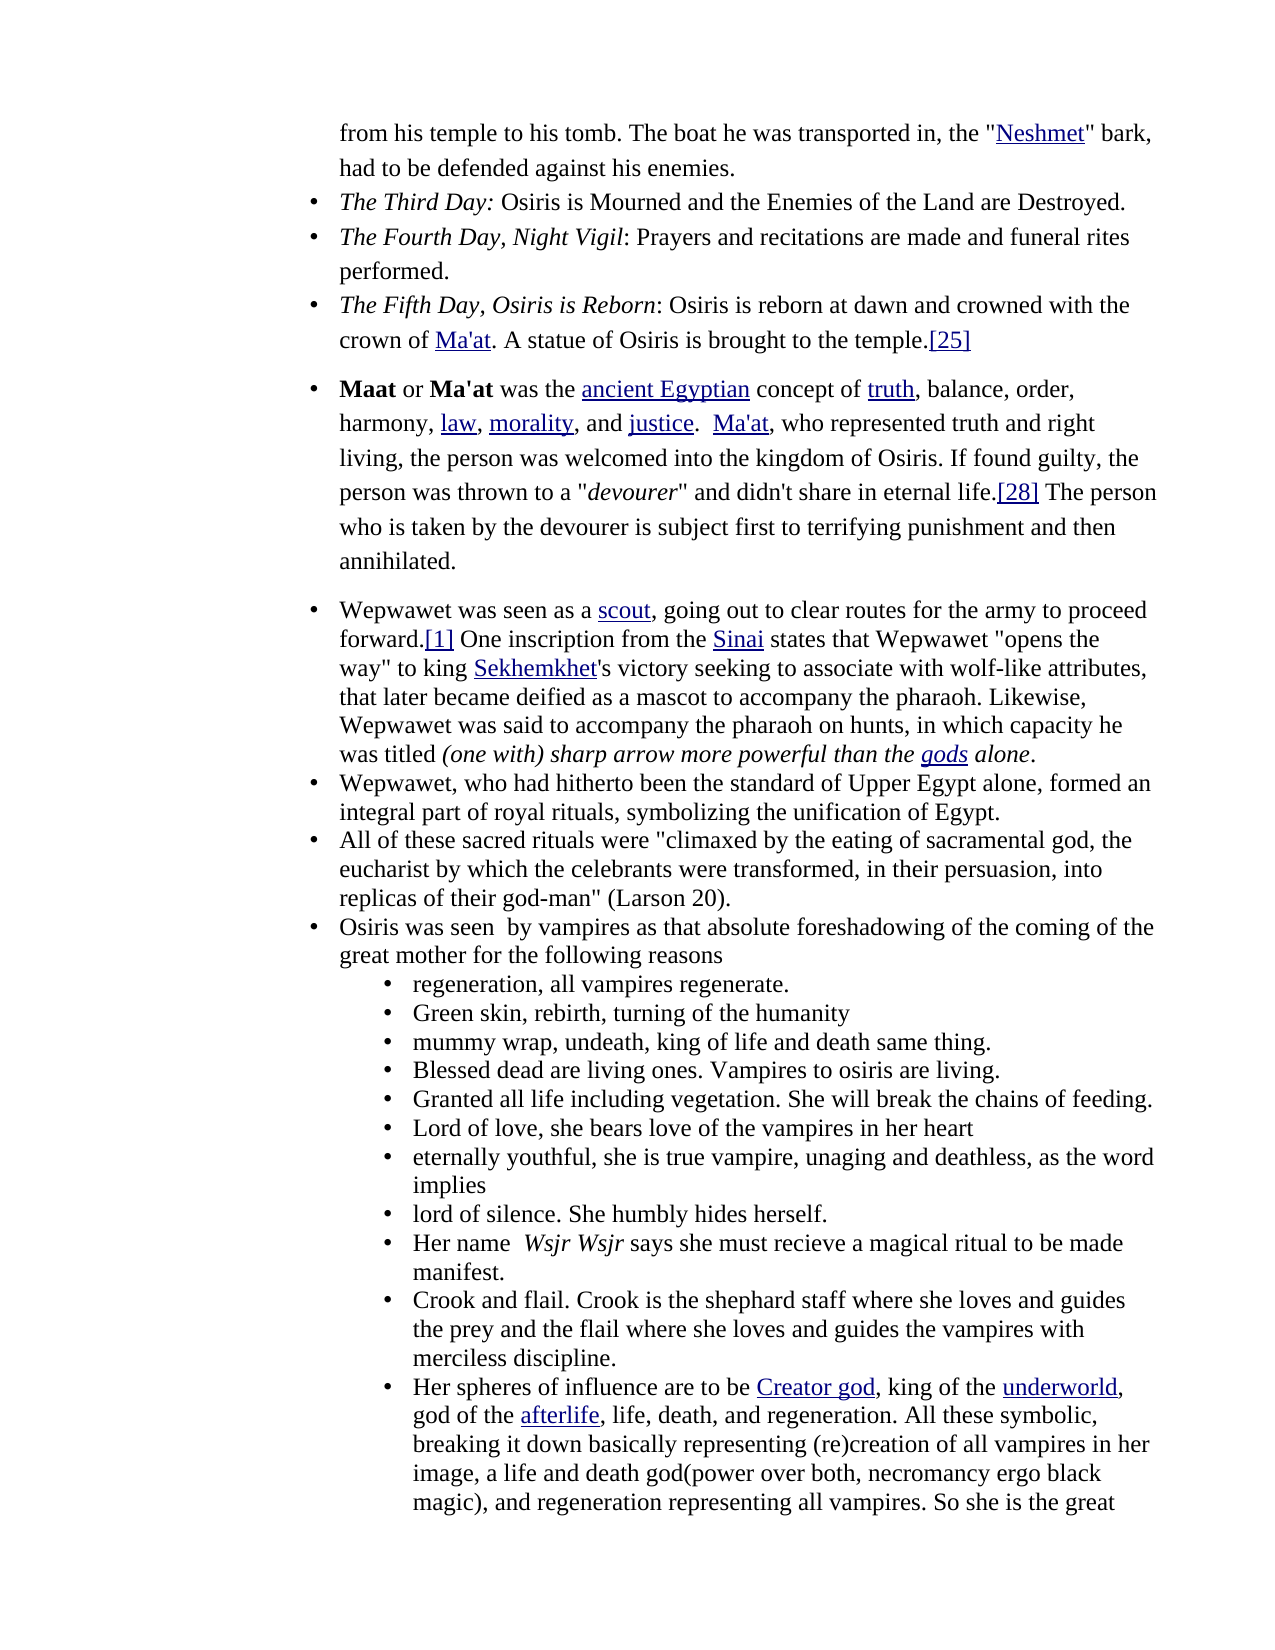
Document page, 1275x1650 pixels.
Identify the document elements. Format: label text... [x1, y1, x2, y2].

list Wepwawet was seen as a scout, going out to clear routes for the army to proceed forward.[1] One inscription from the Sinai states that Wepwawet "opens the way" to king Sekhemkhet's victory seeking to associate with wolf-like attributes, that later became deified as a mascot to accompany the pharaoh. Likewise, Wepwawet was said to accompany the pharaoh on hunts, in which capacity he was titled (one with) sharp arrow more powerful than the gods alone. [309, 596, 1157, 768]
list regeneration, all vampires regenerate. [383, 969, 1157, 998]
list Her spheres of influence are to be Creator god, king of the underworld, god of the afterlife, life, death, and regeneration. All these symbolic, breaking it down basically representing (re)creation of all vampires in her image, a life and death god(power over both, necromancy ergo black magic), and regeneration representing all vampires. So she is the great [383, 1372, 1157, 1516]
list Her name Wsjr Wsjr says she must recieve a magical ritual to be made manifest. [383, 1228, 1157, 1286]
list lord of silence. She humbly hides herself. [383, 1199, 1157, 1228]
list eternally youthful, she is true vampire, unaging and deathless, as the word implies [383, 1142, 1157, 1199]
list Osiris was seen by vampires as that absolute foreshadowing of the coming of the great mother for the following reasons [309, 912, 1157, 969]
list Lord of love, she bears love of the vampires in her heart [383, 1113, 1157, 1142]
list mummy wrap, undeath, king of life and death same thing. [383, 1027, 1157, 1056]
list The Fifth Day, Osiris is Reborn: Osiris is reborn at dawn and crowned with the crown of Ma'at. A statue of Osiris is brought to the temple.[25] [309, 291, 1157, 354]
list Crook and flail. Crook is the shephard staff where she loves and guides the prey and the flail where she loves and guides the vampires with merciless discipline. [383, 1286, 1157, 1372]
list from his temple to his tomb. The boat he was transported in, the "Neshmet" bark, had to be defended against his enemies. [309, 118, 1157, 181]
list Granted all life including vegetation. She will break the chains of feeding. [383, 1084, 1157, 1113]
list Wepwawet, who had hitherto been the standard of Upper Egypt alone, formed an integral part of royal rituals, symbolizing the unification of Egypt. [309, 768, 1157, 826]
list The Third Day: Osiris is Mourned and the Enemies of the Land are Destroyed. [309, 187, 1157, 216]
list The Fourth Day, Night Vigil: Prayers and recitations are made and funeral rites performed. [309, 222, 1157, 285]
list Maat or Ma'at was the ancient Egyptian concept of truth, balance, order, harmony, law, morality, and justice. Ma'at, who represented truth and right living, the person was welcomed into the kingdom of Osiris. If found guilty, the person was thrown to a "devourer" and didn't share in eternal life.[28] The person who is taken by the devourer is subject first to terrifying punishment and then annihilated. [309, 374, 1157, 575]
list Green skin, rebirth, turning of the humanity [383, 998, 1157, 1027]
list All of these sacred rituals were "climaxed by the eating of sacramental god, the eucharist by which the celebrants were transformed, in their persuasion, into replicas of their god-man" (Larson 20). [309, 826, 1157, 912]
list Blessed dead are living ones. Vampires to osiris are living. [383, 1056, 1157, 1084]
